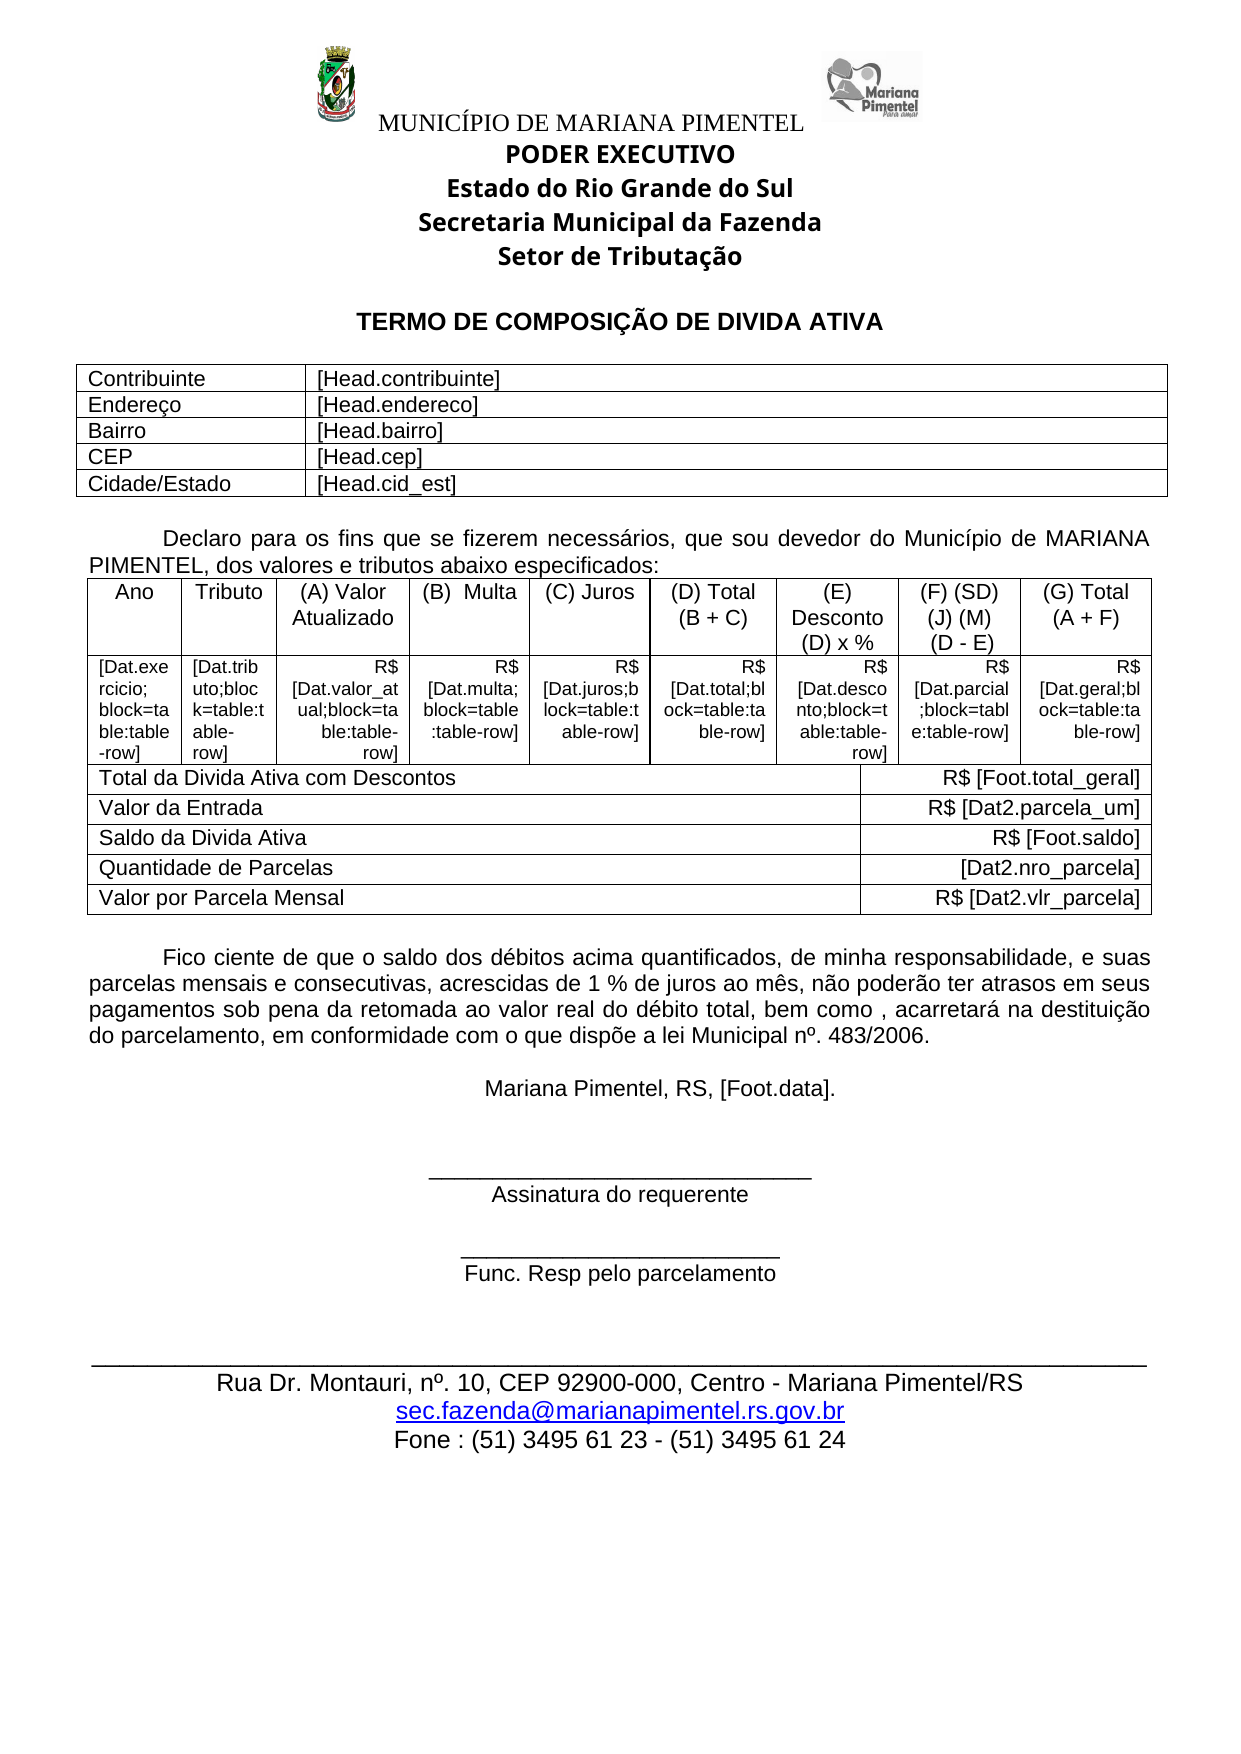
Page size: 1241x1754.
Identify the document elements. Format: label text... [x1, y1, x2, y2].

table_cell R$ [Dat2.parcela_um] [861, 795, 1151, 824]
text Setor de Tributação [89, 239, 1152, 273]
table_cell [Dat2.nro_parcela] [861, 855, 1151, 884]
text TERMO DE COMPOSIÇÃO DE DIVIDA ATIVA [89, 307, 1152, 336]
table_header (E) Desconto(D) x % [777, 579, 898, 655]
table_cell Total da Divida Ativa com Descontos [88, 765, 860, 794]
table_header (D) Total (B + C) [651, 579, 776, 655]
table_cell R$ [Foot.total_geral] [861, 765, 1151, 794]
table_header (G) Total (A + F) [1021, 579, 1151, 655]
table_cell R$ [Dat.juros;block=table:table-row] [530, 656, 649, 764]
table_header (C) Juros [530, 579, 649, 655]
text Fone : (51) 3495 61 23 - (51) 3495 61 24 [89, 1425, 1152, 1454]
table_cell R$ [Dat.desconto;block=table:table-row] [777, 656, 898, 764]
table_cell Valor da Entrada [88, 795, 860, 824]
table_cell Endereço [77, 392, 305, 417]
text Mariana Pimentel, RS, [Foot.data]. [89, 1075, 1152, 1102]
table_cell R$ [Dat.parcial;block=table:table-row] [899, 656, 1020, 764]
text ____________________________________________________________________________Rua Dr. Montauri, nº. 10, CEP 92900-000, Centro - Mariana Pimentel/RS [89, 1339, 1152, 1396]
table_header [Head.contribuinte] [306, 365, 1167, 391]
text Secretaria Municipal da Fazenda [89, 205, 1152, 239]
table_cell Cidade/Estado [77, 470, 305, 496]
table_cell R$ [Dat.valor_atual;block=table:table-row] [277, 656, 409, 764]
table_header (F) (SD) (J) (M) (D - E) [899, 579, 1020, 655]
table_cell R$ [Dat2.vlr_parcela] [861, 885, 1151, 914]
text Fico ciente de que o saldo dos débitos acima quantificados, de minha responsabilidade, e suas parcelas mensais e consecutivas, acrescidas de 1 % de juros ao mês, não poderão ter atrasos em seus pagamentos sob pena da retomada ao valor real do débito total, bem como , acarretará na destituição do parcelamento, em conformidade com o que dispõe a lei Municipal nº. 483/2006. [89, 943, 1152, 1049]
text Estado do Rio Grande do Sul [89, 171, 1152, 205]
text _________________________ [89, 1233, 1152, 1260]
table_cell R$ [Dat.total;block=table:table-row] [651, 656, 776, 764]
table_cell [Head.cep] [306, 444, 1167, 469]
table_cell [Head.endereco] [306, 392, 1167, 417]
table_cell Bairro [77, 418, 305, 443]
text sec.fazenda@marianapimentel.rs.gov.br [89, 1396, 1152, 1425]
table_cell [Dat.exercicio; block=table:table-row] [88, 656, 181, 764]
text Declaro para os fins que se fizerem necessários, que sou devedor do Município de MARIANA PIMENTEL, dos valores e tributos abaixo especificados: [89, 525, 1152, 578]
table_cell R$ [Foot.saldo] [861, 825, 1151, 854]
table_cell CEP [77, 444, 305, 469]
table_cell Quantidade de Parcelas [88, 855, 860, 884]
table_header Tributo [182, 579, 276, 655]
text PODER EXECUTIVO [89, 137, 1152, 171]
text ______________________________ [89, 1154, 1152, 1181]
table_header Ano [88, 579, 181, 655]
table_cell R$ [Dat.multa;block=table:table-row] [410, 656, 529, 764]
text MUNICÍPIO DE MARIANA PIMENTEL [89, 37, 1152, 137]
table_cell Saldo da Divida Ativa [88, 825, 860, 854]
table_header Contribuinte [77, 365, 305, 391]
table_cell [Head.cid_est] [306, 470, 1167, 496]
table_cell [Dat.tributo;block=table:table-row] [182, 656, 276, 764]
table_cell [Head.bairro] [306, 418, 1167, 443]
text Func. Resp pelo parcelamento [89, 1260, 1152, 1286]
text Assinatura do requerente [89, 1181, 1152, 1207]
table_header (B) Multa [410, 579, 529, 655]
table_cell R$ [Dat.geral;block=table:table-row] [1021, 656, 1151, 764]
table_header (A) Valor Atualizado [277, 579, 409, 655]
table_cell Valor por Parcela Mensal [88, 885, 860, 914]
